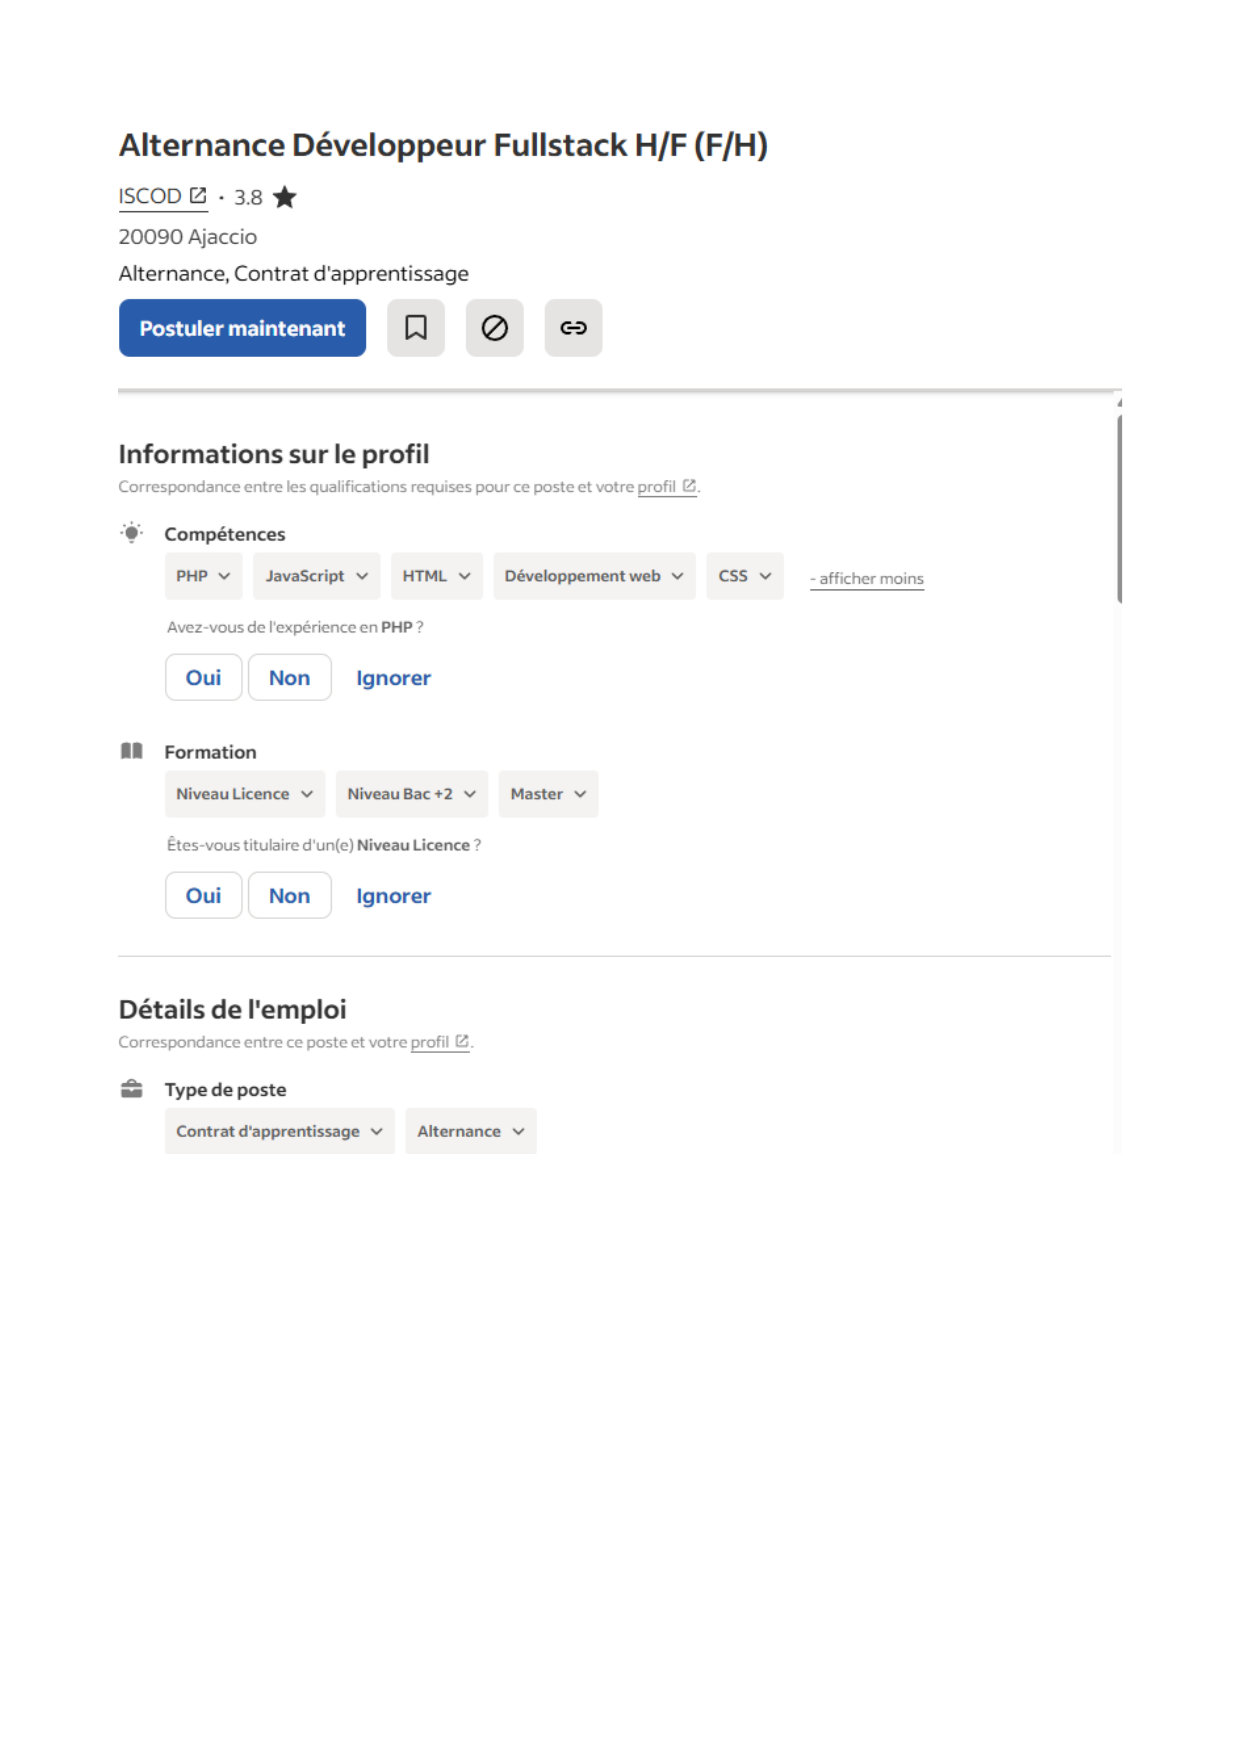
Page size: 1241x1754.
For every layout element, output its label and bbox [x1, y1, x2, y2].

picture [118, 118, 1123, 1154]
